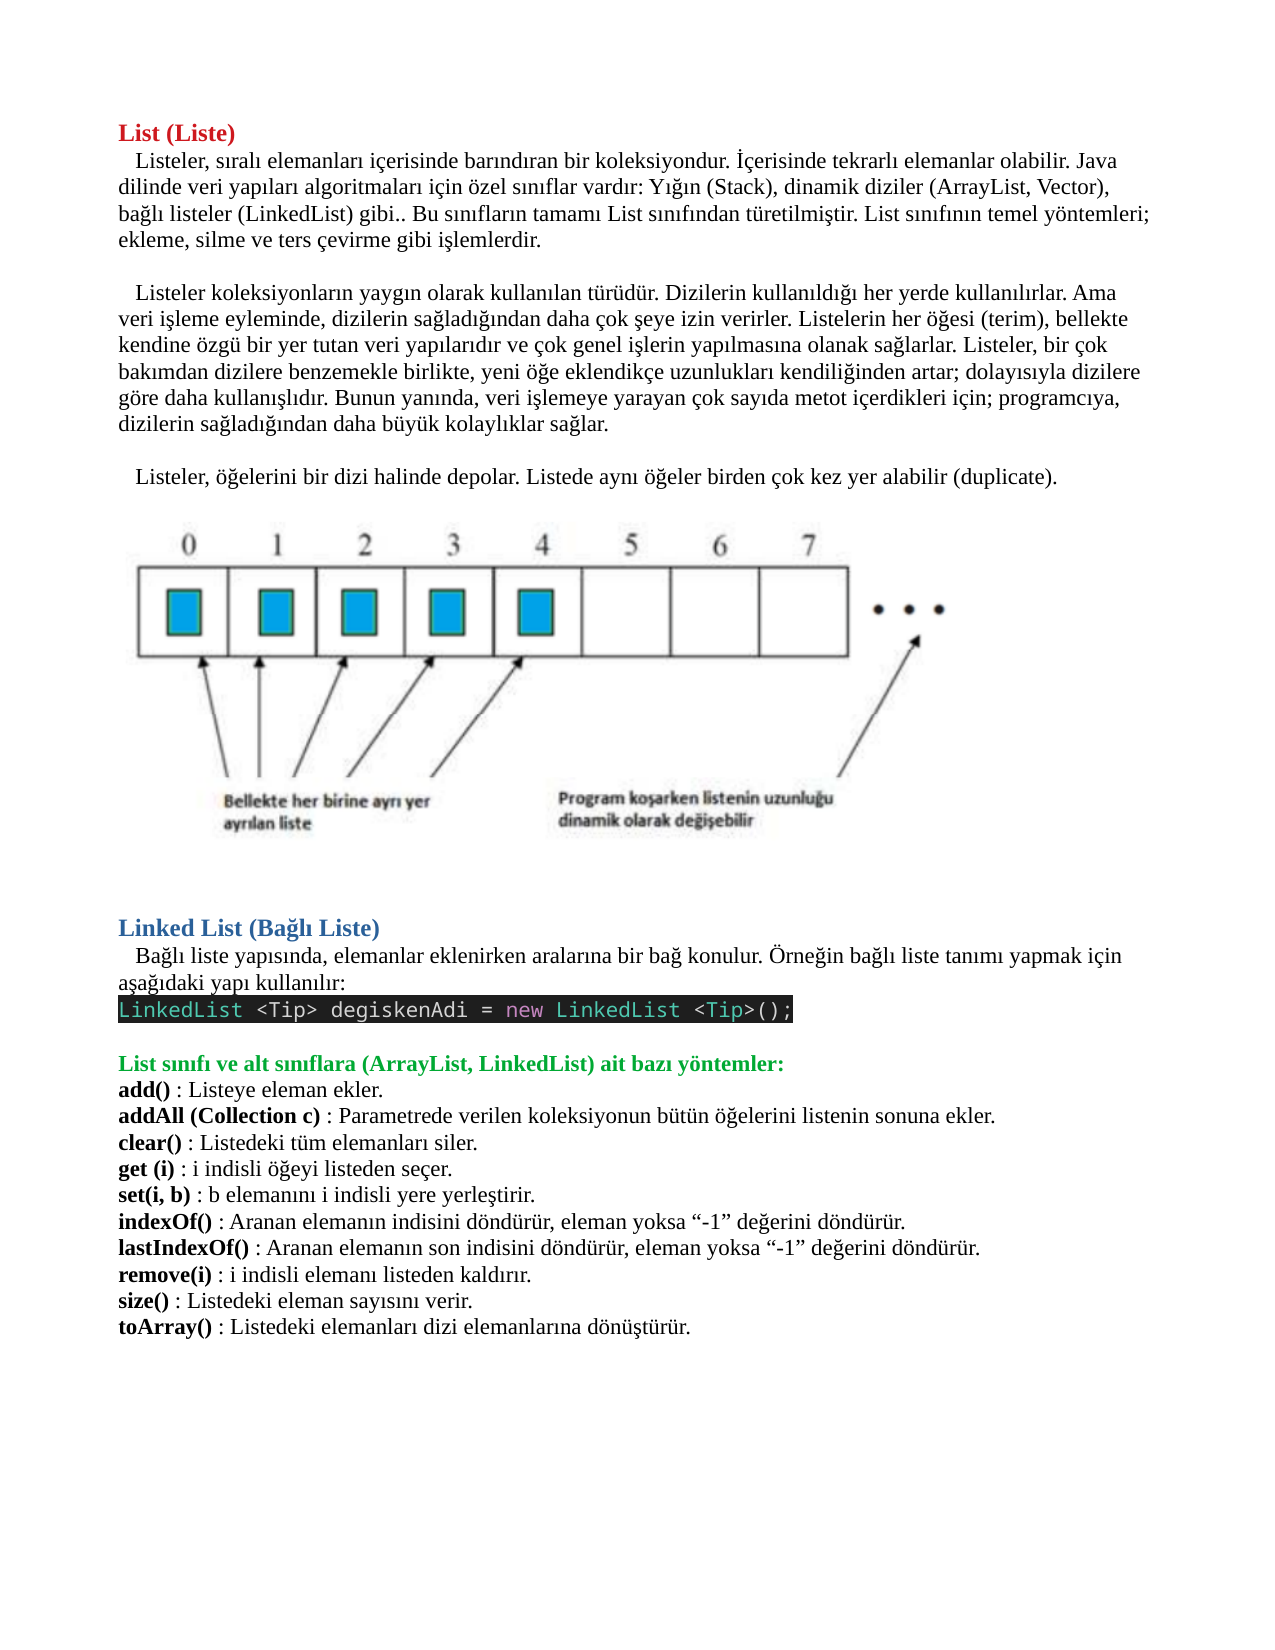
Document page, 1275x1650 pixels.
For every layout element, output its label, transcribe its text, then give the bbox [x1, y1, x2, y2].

text Listeler, sıralı elemanları içerisinde barındıran bir koleksiyondur. İçerisinde tekrarlı elemanlar olabilir. Java dilinde veri yapıları algoritmaları için özel sınıflar vardır: Yığın (Stack), dinamik diziler (ArrayList, Vector), bağlı listeler (LinkedList) gibi.. Bu sınıfların tamamı List sınıfından türetilmiştir. List sınıfının temel yöntemleri; ekleme, silme ve ters çevirme gibi işlemlerdir. [118, 147, 1157, 252]
text add() : Listeye eleman ekler. [118, 1076, 1157, 1102]
text Linked List (Bağlı Liste) [118, 913, 1157, 942]
text Bağlı liste yapısında, elemanlar eklenirken aralarına bir bağ konulur. Örneğin bağlı liste tanımı yapmak için aşağıdaki yapı kullanılır: [118, 942, 1157, 995]
text remove(i) : i indisli elemanı listeden kaldırır. [118, 1261, 1157, 1287]
text set(i, b) : b elemanını i indisli yere yerleştirir. [118, 1182, 1157, 1208]
text indexOf() : Aranan elemanın indisini döndürür, eleman yoksa “-1” değerini döndürür. [118, 1208, 1157, 1234]
text clear() : Listedeki tüm elemanları siler. [118, 1129, 1157, 1155]
text List (Liste) [118, 118, 1157, 147]
text List sınıfı ve alt sınıflara (ArrayList, LinkedList) ait bazı yöntemler: [118, 1050, 1157, 1076]
text addAll (Collection c) : Parametrede verilen koleksiyonun bütün öğelerini listenin sonuna ekler. [118, 1102, 1157, 1129]
text lastIndexOf() : Aranan elemanın son indisini döndürür, eleman yoksa “-1” değerini döndürür. [118, 1234, 1157, 1261]
text Listeler koleksiyonların yaygın olarak kullanılan türüdür. Dizilerin kullanıldığı her yerde kullanılırlar. Ama veri işleme eyleminde, dizilerin sağladığından daha çok şeye izin verirler. Listelerin her öğesi (terim), bellekte kendine özgü bir yer tutan veri yapılarıdır ve çok genel işlerin yapılmasına olanak sağlarlar. Listeler, bir çok bakımdan dizilere benzemekle birlikte, yeni öğe eklendikçe uzunlukları kendiliğinden artar; dolayısıyla dizilere göre daha kullanışlıdır. Bunun yanında, veri işlemeye yarayan çok sayıda metot içerdikleri için; programcıya, dizilerin sağladığından daha büyük kolaylıklar sağlar. [118, 279, 1157, 437]
picture [125, 517, 962, 851]
text toArray() : Listedeki elemanları dizi elemanlarına dönüştürür. [118, 1313, 1157, 1340]
text get (i) : i indisli öğeyi listeden seçer. [118, 1155, 1157, 1182]
text LinkedList <Tip> degiskenAdi = new LinkedList <Tip>(); [118, 995, 1157, 1023]
text Listeler, öğelerini bir dizi halinde depolar. Listede aynı öğeler birden çok kez yer alabilir (duplicate). [118, 463, 1157, 489]
text size() : Listedeki eleman sayısını verir. [118, 1287, 1157, 1313]
